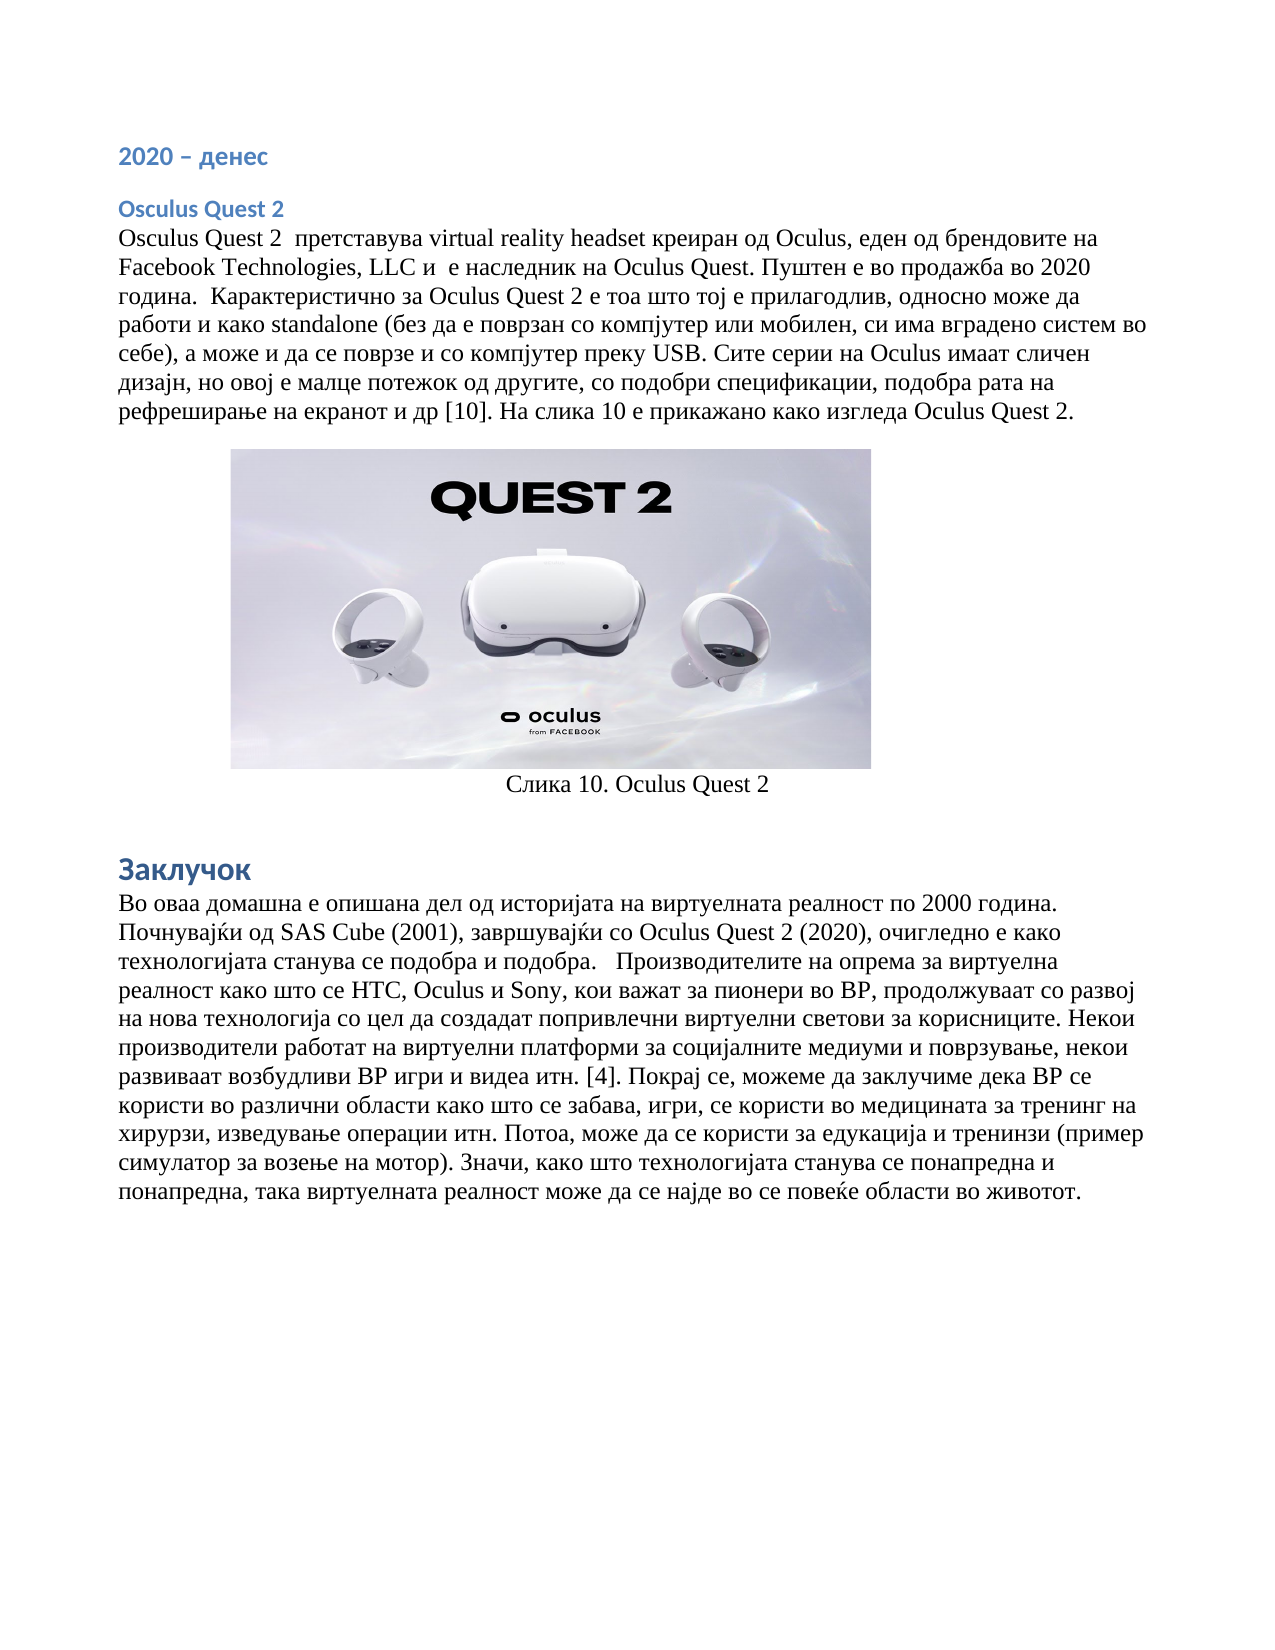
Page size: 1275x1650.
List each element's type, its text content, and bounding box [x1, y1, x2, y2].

text Слика 10. Oculus Quest 2 [118, 424, 1157, 798]
picture [230, 449, 872, 769]
subtitle Osculus Quest 2 [118, 193, 1157, 223]
text Osculus Quest 2 претставува virtual reality headset креиран од Oculus, еден од брендовите на Facebook Technologies, LLC и е наследник на Oculus Quest. Пуштен е во продажба во 2020 година. Карактеристично за Oculus Quest 2 е тоа што тој е прилагодлив, односно може да работи и како standalone (без да е поврзан со компјутер или мобилен, си има вградено систем во себе), а може и да се поврзе и со компјутер преку USB. Сите серии на Oculus имаат сличен дизајн, но овој е малце потежок од другите, со подобри спецификации, подобра рата на рефреширање на екранот и др [10]. На слика 10 е прикажано како изгледа Oculus Quest 2. [118, 223, 1157, 424]
subtitle 2020 – денес [118, 139, 1157, 172]
subtitle Заклучок [118, 848, 1157, 888]
text Во оваа домашна е опишана дел од историјата на виртуелната реалност по 2000 година. Почнувајќи од SAS Cube (2001), завршувајќи со Oculus Quest 2 (2020), очигледно е како технологијата станува се подобра и подобра. Производителите на опрема за виртуелна реалност како што се HTC, Oculus и Sony, кои важат за пионери во ВР, продолжуваат со развој на нова технологија со цел да создадат попривлечни виртуелни светови за корисниците. Некои производители работат на виртуелни платформи за социјалните медиуми и поврзување, некои развиваат возбудливи ВР игри и видеа итн. [4]. Покрај се, можеме да заклучиме дека ВР се користи во различни области како што се забава, игри, се користи во медицината за тренинг на хирурзи, изведување операции итн. Потоа, може да се користи за едукација и тренинзи (пример симулатор за возење на мотор). Значи, како што технологијата станува се понапредна и понапредна, така виртуелната реалност може да се најде во се повеќе области во животот. [118, 888, 1157, 1205]
